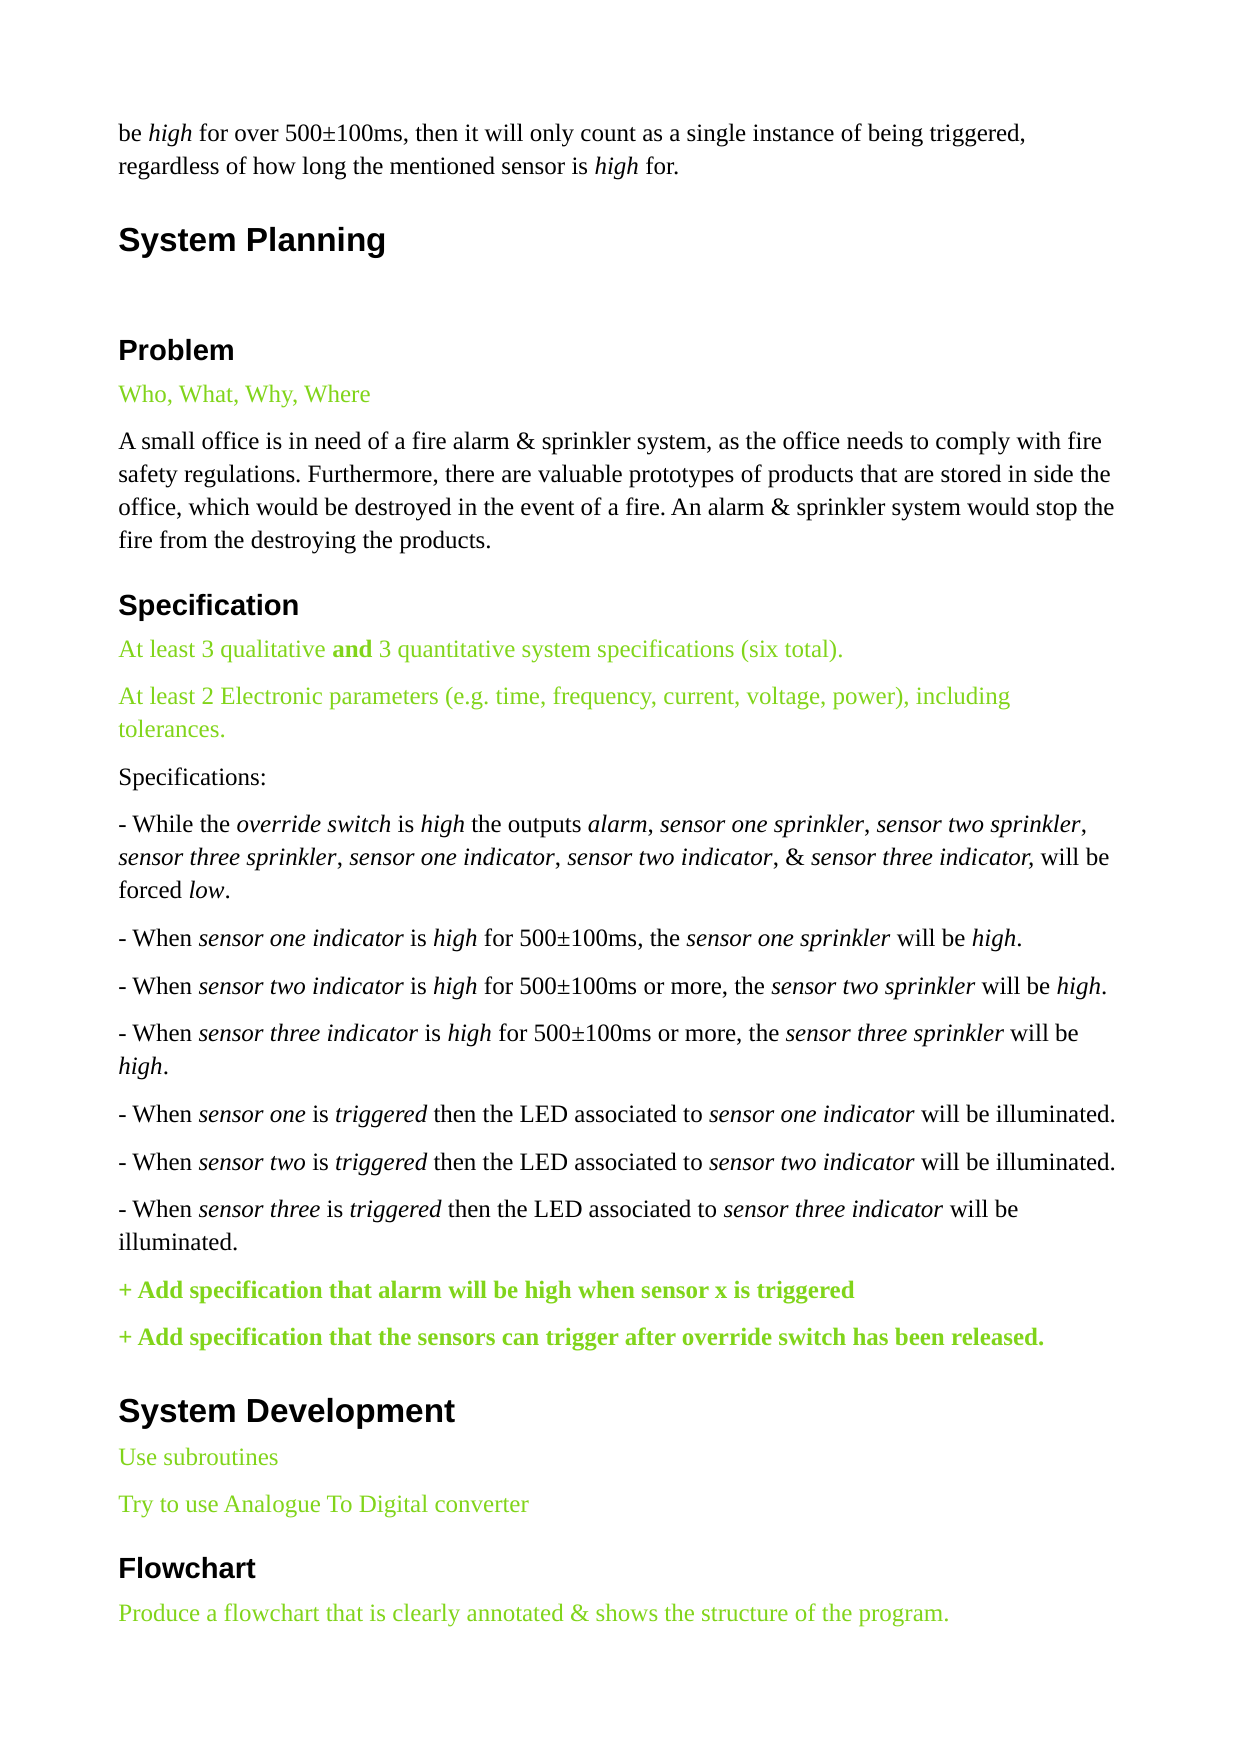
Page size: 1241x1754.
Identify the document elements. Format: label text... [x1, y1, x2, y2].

text Try to use Analogue To Digital converter [118, 1489, 1122, 1518]
text + Add specification that the sensors can trigger after override switch has been released. [118, 1322, 1122, 1351]
text At least 2 Electronic parameters (e.g. time, frequency, current, voltage, power), including tolerances. [118, 681, 1122, 743]
subtitle Flowchart [118, 1552, 1122, 1585]
text - When sensor two indicator is high for 500±100ms or more, the sensor two sprinkler will be high. [118, 971, 1122, 999]
text - When sensor three is triggered then the LED associated to sensor three indicator will be illuminated. [118, 1194, 1122, 1256]
subtitle Specification [118, 588, 1122, 621]
subtitle System Planning [118, 219, 1122, 258]
text At least 3 qualitative and 3 quantitative system specifications (six total). [118, 634, 1122, 662]
text - While the override switch is high the outputs alarm, sensor one sprinkler, sensor two sprinkler, sensor three sprinkler, sensor one indicator, sensor two indicator, & sensor three indicator, will be forced low. [118, 809, 1122, 904]
text - When sensor three indicator is high for 500±100ms or more, the sensor three sprinkler will be high. [118, 1018, 1122, 1080]
subtitle System Development [118, 1391, 1122, 1429]
text + Add specification that alarm will be high when sensor x is triggered [118, 1275, 1122, 1303]
text Specifications: [118, 762, 1122, 791]
text - When sensor two is triggered then the LED associated to sensor two indicator will be illuminated. [118, 1147, 1122, 1175]
text be high for over 500±100ms, then it will only count as a single instance of being triggered, regardless of how long the mentioned sensor is high for. [118, 118, 1122, 180]
text A small office is in need of a fire alarm & sprinkler system, as the office needs to comply with fire safety regulations. Furthermore, there are valuable prototypes of products that are stored in side the office, which would be destroyed in the event of a fire. An alarm & sprinkler system would stop the fire from the destroying the products. [118, 426, 1122, 554]
text Produce a flowchart that is clearly annotated & shows the structure of the program. [118, 1598, 1122, 1626]
text Use subroutines [118, 1442, 1122, 1471]
text - When sensor one is triggered then the LED associated to sensor one indicator will be illuminated. [118, 1099, 1122, 1128]
text Who, What, Why, Where [118, 379, 1122, 407]
text - When sensor one indicator is high for 500±100ms, the sensor one sprinkler will be high. [118, 923, 1122, 952]
subtitle Problem [118, 333, 1122, 366]
